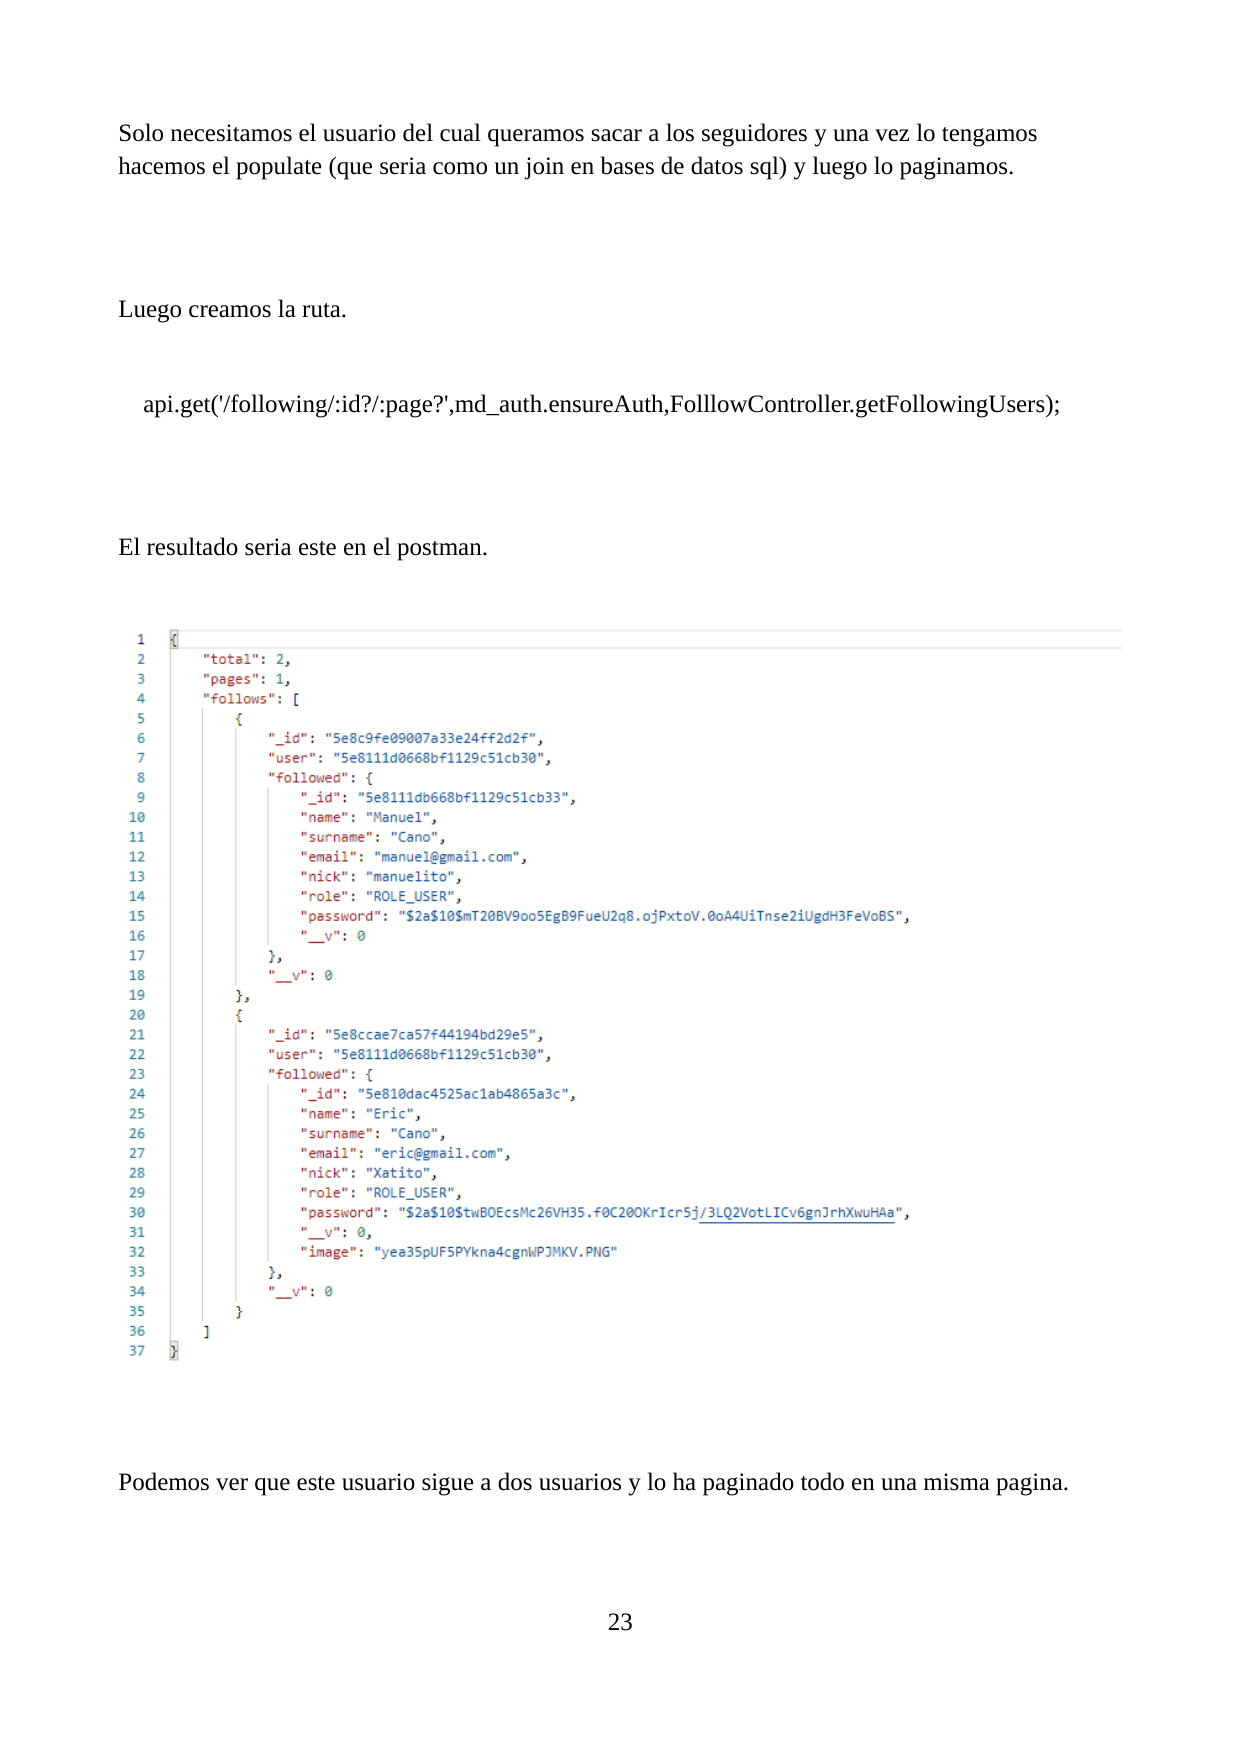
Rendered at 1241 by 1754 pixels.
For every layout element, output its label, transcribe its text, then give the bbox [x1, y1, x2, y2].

text Luego creamos la ruta. [118, 294, 1122, 323]
text Podemos ver que este usuario sigue a dos usuarios y lo ha paginado todo en una misma pagina. [118, 1467, 1122, 1495]
text api.get('/following/:id?/:page?',md_auth.ensureAuth,FolllowController.getFollowingUsers); [118, 389, 1122, 418]
picture [118, 627, 1123, 1368]
text Solo necesitamos el usuario del cual queramos sacar a los seguidores y una vez lo tengamos hacemos el populate (que seria como un join en bases de datos sql) y luego lo paginamos. [118, 118, 1122, 180]
text El resultado seria este en el postman. [118, 532, 1122, 561]
